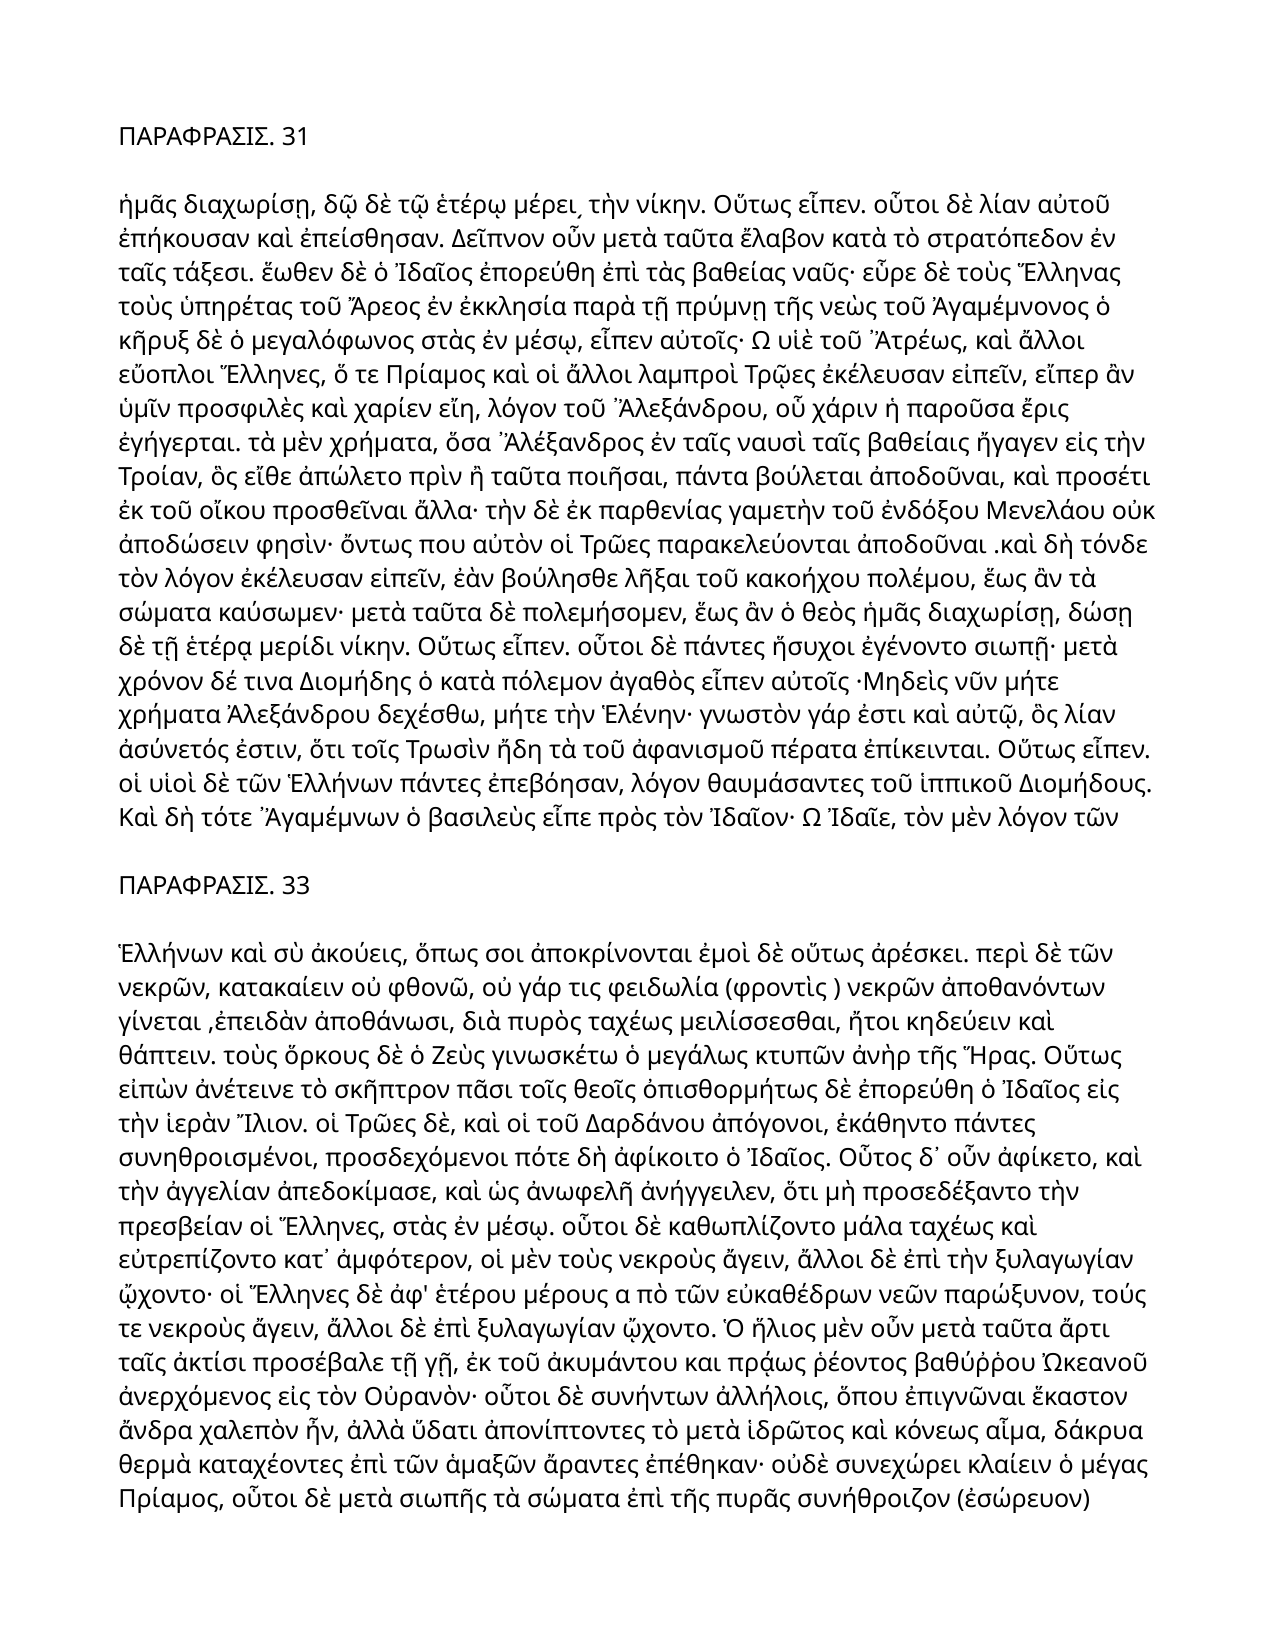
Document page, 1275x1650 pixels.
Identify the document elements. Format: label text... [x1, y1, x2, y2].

text Ἑλλήνων καὶ σὺ ἀκούεις, ὅπως σοι ἀποκρίνονται ἐμοὶ δὲ οὕτως ἀρέσκει. περὶ δὲ τῶν νεκρῶν, κατακαίειν οὐ φθονῶ, οὐ γάρ τις φειδωλία (φροντὶς ) νεκρῶν ἀποθανόντων γίνεται ,ἐπειδὰν ἀποθάνωσι, διὰ πυρὸς ταχέως μειλίσσεσθαι, ἤτοι κηδεύειν καὶ θάπτειν. τοὺς ὅρκους δὲ ὁ Ζεὺς γινωσκέτω ὁ μεγάλως κτυπῶν ἀνὴρ τῆς Ἥρας. Οὕτως εἰπὼν ἀνέτεινε τὸ σκῆπτρον πᾶσι τοῖς θεοῖς ὀπισθορμήτως δὲ ἐπορεύθη ὁ Ἰδαῖος εἰς τὴν ἱερὰν Ἴλιον. οἱ Τρῶες δὲ, καὶ οἱ τοῦ Δαρδάνου ἀπόγονοι, ἐκάθηντο πάντες συνηθροισμένοι, προσδεχόμενοι πότε δὴ ἀφίκοιτο ὁ Ἰδαῖος. Οὗτος δ᾽ οὖν ἀφίκετο, καὶ τὴν ἀγγελίαν ἀπεδοκίμασε, καὶ ὡς ἀνωφελῆ ἀνήγγειλεν, ὅτι μὴ προσεδέξαντο τὴν πρεσβείαν οἱ Ἕλληνες, στὰς ἐν μέσῳ. οὗτοι δὲ καθωπλίζοντο μάλα ταχέως καὶ εὐτρεπίζοντο κατ᾽ ἀμφότερον, οἱ μὲν τοὺς νεκροὺς ἄγειν, ἄλλοι δὲ ἐπὶ τὴν ξυλαγωγίαν ᾤχοντο· οἱ Ἕλληνες δὲ ἀφ' ἑτέρου μέρους α πὸ τῶν εὐκαθέδρων νεῶν παρώξυνον, τούς τε νεκροὺς ἄγειν, ἄλλοι δὲ ἐπὶ ξυλαγωγίαν ᾤχοντο. Ὁ ἥλιος μὲν οὖν μετὰ ταῦτα ἄρτι ταῖς ἀκτίσι προσέβαλε τῇ γῇ, ἐκ τοῦ ἀκυμάντου και πρᾴως ῥέοντος βαθύῤῥου Ὠκεανοῦ ἀνερχόμενος εἰς τὸν Οὐρανὸν· οὗτοι δὲ συνήντων ἀλλήλοις, ὅπου ἐπιγνῶναι ἕκαστον ἄνδρα χαλεπὸν ἦν, ἀλλὰ ὕδατι ἀπονίπτοντες τὸ μετὰ ἱδρῶτος καὶ κόνεως αἷμα, δάκρυα θερμὰ καταχέοντες ἐπὶ τῶν ἁμαξῶν ἄραντες ἐπέθηκαν· οὐδὲ συνεχώρει κλαίειν ὁ μέγας Πρίαμος, οὗτοι δὲ μετὰ σιωπῆς τὰ σώματα ἐπὶ τῆς πυρᾶς συνήθροιζον (ἐσώρευον) [118, 936, 1157, 1515]
text ἡμᾶς διαχωρίσῃ, δῷ δὲ τῷ ἑτέρῳ μέρει͵ τὴν νίκην. Οὕτως εἶπεν. οὗτοι δὲ λίαν αὐτοῦ ἐπήκουσαν καὶ ἐπείσθησαν. Δεῖπνον οὖν μετὰ ταῦτα ἔλαβον κατὰ τὸ στρατόπεδον ἐν ταῖς τάξεσι. ἕωθεν δὲ ὁ Ἰδαῖος ἐπορεύθη ἐπὶ τὰς βαθείας ναῦς· εὗρε δὲ τοὺς Ἕλληνας τοὺς ὑπηρέτας τοῦ Ἄρεος ἐν ἐκκλησία παρὰ τῇ πρύμνῃ τῆς νεὼς τοῦ Ἀγαμέμνονος ὁ κῆρυξ δὲ ὁ μεγαλόφωνος στὰς ἐν μέσῳ, εἶπεν αὐτοῖς· Ω υἱὲ τοῦ ᾿Ἀτρέως, καὶ ἄλλοι εὔοπλοι Ἕλληνες, ὅ τε Πρίαμος καὶ οἱ ἄλλοι λαμπροὶ Τρῷες ἐκέλευσαν εἰπεῖν, εἴπερ ἂν ὑμῖν προσφιλὲς καὶ χαρίεν εἴη, λόγον τοῦ ᾿Ἀλεξάνδρου, οὗ χάριν ἡ παροῦσα ἔρις ἐγήγερται. τὰ μὲν χρήματα, ὅσα ᾿Ἀλέξανδρος ἐν ταῖς ναυσὶ ταῖς βαθείαις ἤγαγεν εἰς τὴν Τροίαν, ὃς εἴθε ἀπώλετο πρὶν ἢ ταῦτα ποιῆσαι, πάντα βούλεται ἀποδοῦναι, καὶ προσέτι ἐκ τοῦ οἴκου προσθεῖναι ἄλλα· τὴν δὲ ἐκ παρθενίας γαμετὴν τοῦ ἐνδόξου Μενελάου οὐκ ἀποδώσειν φησὶν· ὄντως που αὐτὸν οἱ Τρῶες παρακελεύονται ἀποδοῦναι .καὶ δὴ τόνδε τὸν λόγον ἐκέλευσαν εἰπεῖν, ἐὰν βούλησθε λῆξαι τοῦ κακοήχου πολέμου, ἕως ἂν τὰ σώματα καύσωμεν· μετὰ ταῦτα δὲ πολεμήσομεν, ἕως ἂν ὁ θεὸς ἡμᾶς διαχωρίσῃ, δώσῃ δὲ τῇ ἑτέρᾳ μερίδι νίκην. Οὕτως εἶπεν. οὗτοι δὲ πάντες ἥσυχοι ἐγένοντο σιωπῇ· μετὰ χρόνον δέ τινα Διομήδης ὁ κατὰ πόλεμον ἀγαθὸς εἶπεν αὐτοῖς ·Μηδεὶς νῦν μήτε χρήματα Ἀλεξάνδρου δεχέσθω, μήτε τὴν Ἑλένην· γνωστὸν γάρ ἐστι καὶ αὐτῷ, ὃς λίαν ἀσύνετός ἐστιν, ὅτι τοῖς Τρωσὶν ἤδη τὰ τοῦ ἀφανισμοῦ πέρατα ἐπίκεινται. Οὕτως εἶπεν. οἱ υἱοὶ δὲ τῶν Ἑλλήνων πάντες ἐπεβόησαν, λόγον θαυμάσαντες τοῦ ἱππικοῦ Διομήδους. Καὶ δὴ τότε ᾿Ἀγαμέμνων ὁ βασιλεὺς εἶπε πρὸς τὸν Ἰδαῖον· Ω Ἰδαῖε, τὸν μὲν λόγον τῶν [118, 186, 1157, 833]
text ΠΑΡΑΦΡΑΣΙΣ. 31 [118, 118, 1157, 152]
text ΠΑΡΑΦΡΑΣΙΣ. 33 [118, 867, 1157, 902]
